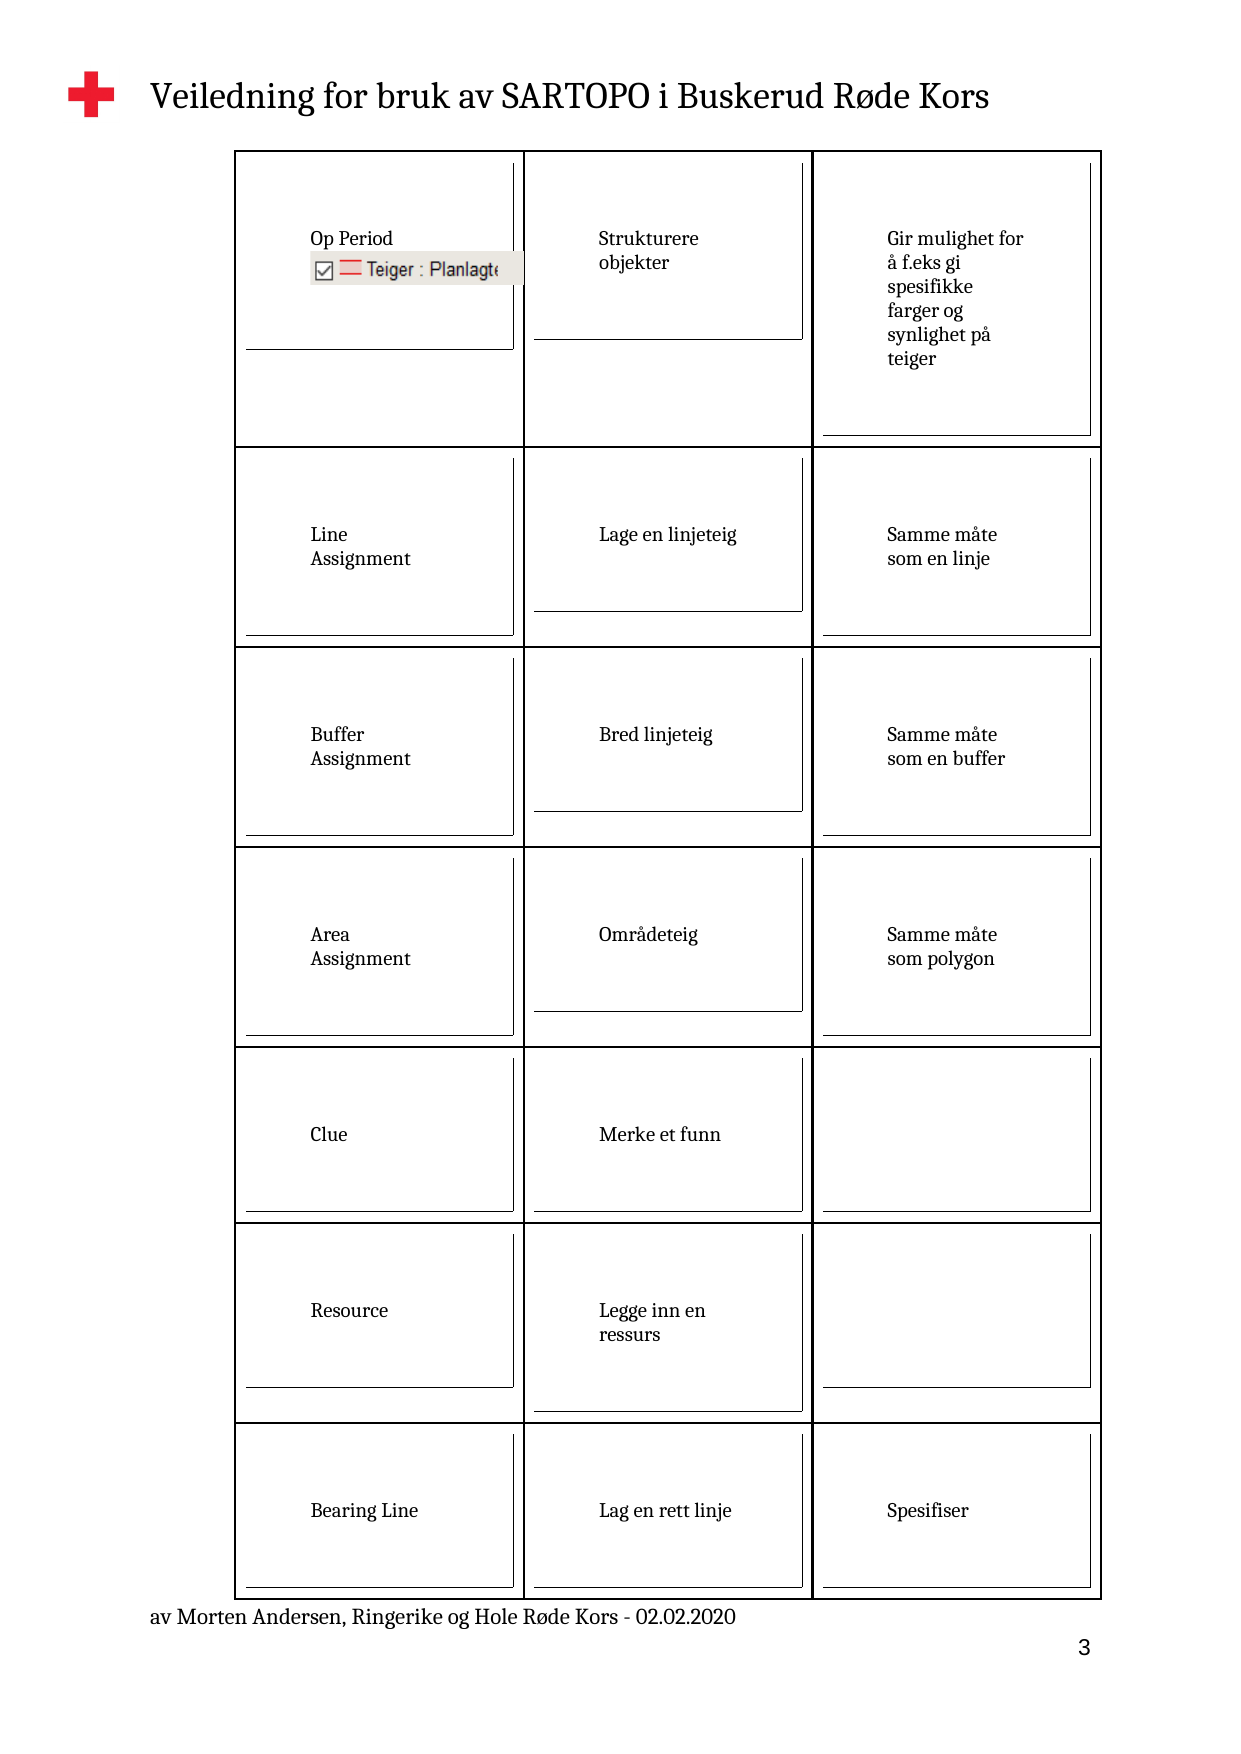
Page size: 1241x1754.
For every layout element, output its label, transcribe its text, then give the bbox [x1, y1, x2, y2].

table_cell Op Period [236, 152, 523, 446]
table_cell Samme måte som polygon [814, 848, 1100, 1046]
table_cell Spesifiser [814, 1424, 1100, 1598]
table_cell Områdeteig [525, 848, 811, 1046]
table_cell Gir mulighet for å f.eks gi spesifikke farger og synlighet på teiger [814, 152, 1100, 446]
table_cell Clue [236, 1048, 523, 1222]
table_cell Samme måte som en buffer [814, 648, 1100, 846]
table_cell Merke et funn [525, 1048, 811, 1222]
table_cell [814, 1048, 1100, 1222]
table_cell Line Assignment [236, 448, 523, 646]
table_cell Resource [236, 1224, 523, 1422]
table_cell Bred linjeteig [525, 648, 811, 846]
table_cell Area Assignment [236, 848, 523, 1046]
table_cell Legge inn en ressurs [525, 1224, 811, 1422]
table_cell [814, 1224, 1100, 1422]
table_cell Lag en rett linje [525, 1424, 811, 1598]
table_cell Buffer Assignment [236, 648, 523, 846]
table_cell Strukturere objekter [525, 152, 811, 446]
table_cell Bearing Line [236, 1424, 523, 1598]
table_cell Samme måte som en linje [814, 448, 1100, 646]
table_cell Lage en linjeteig [525, 448, 811, 646]
